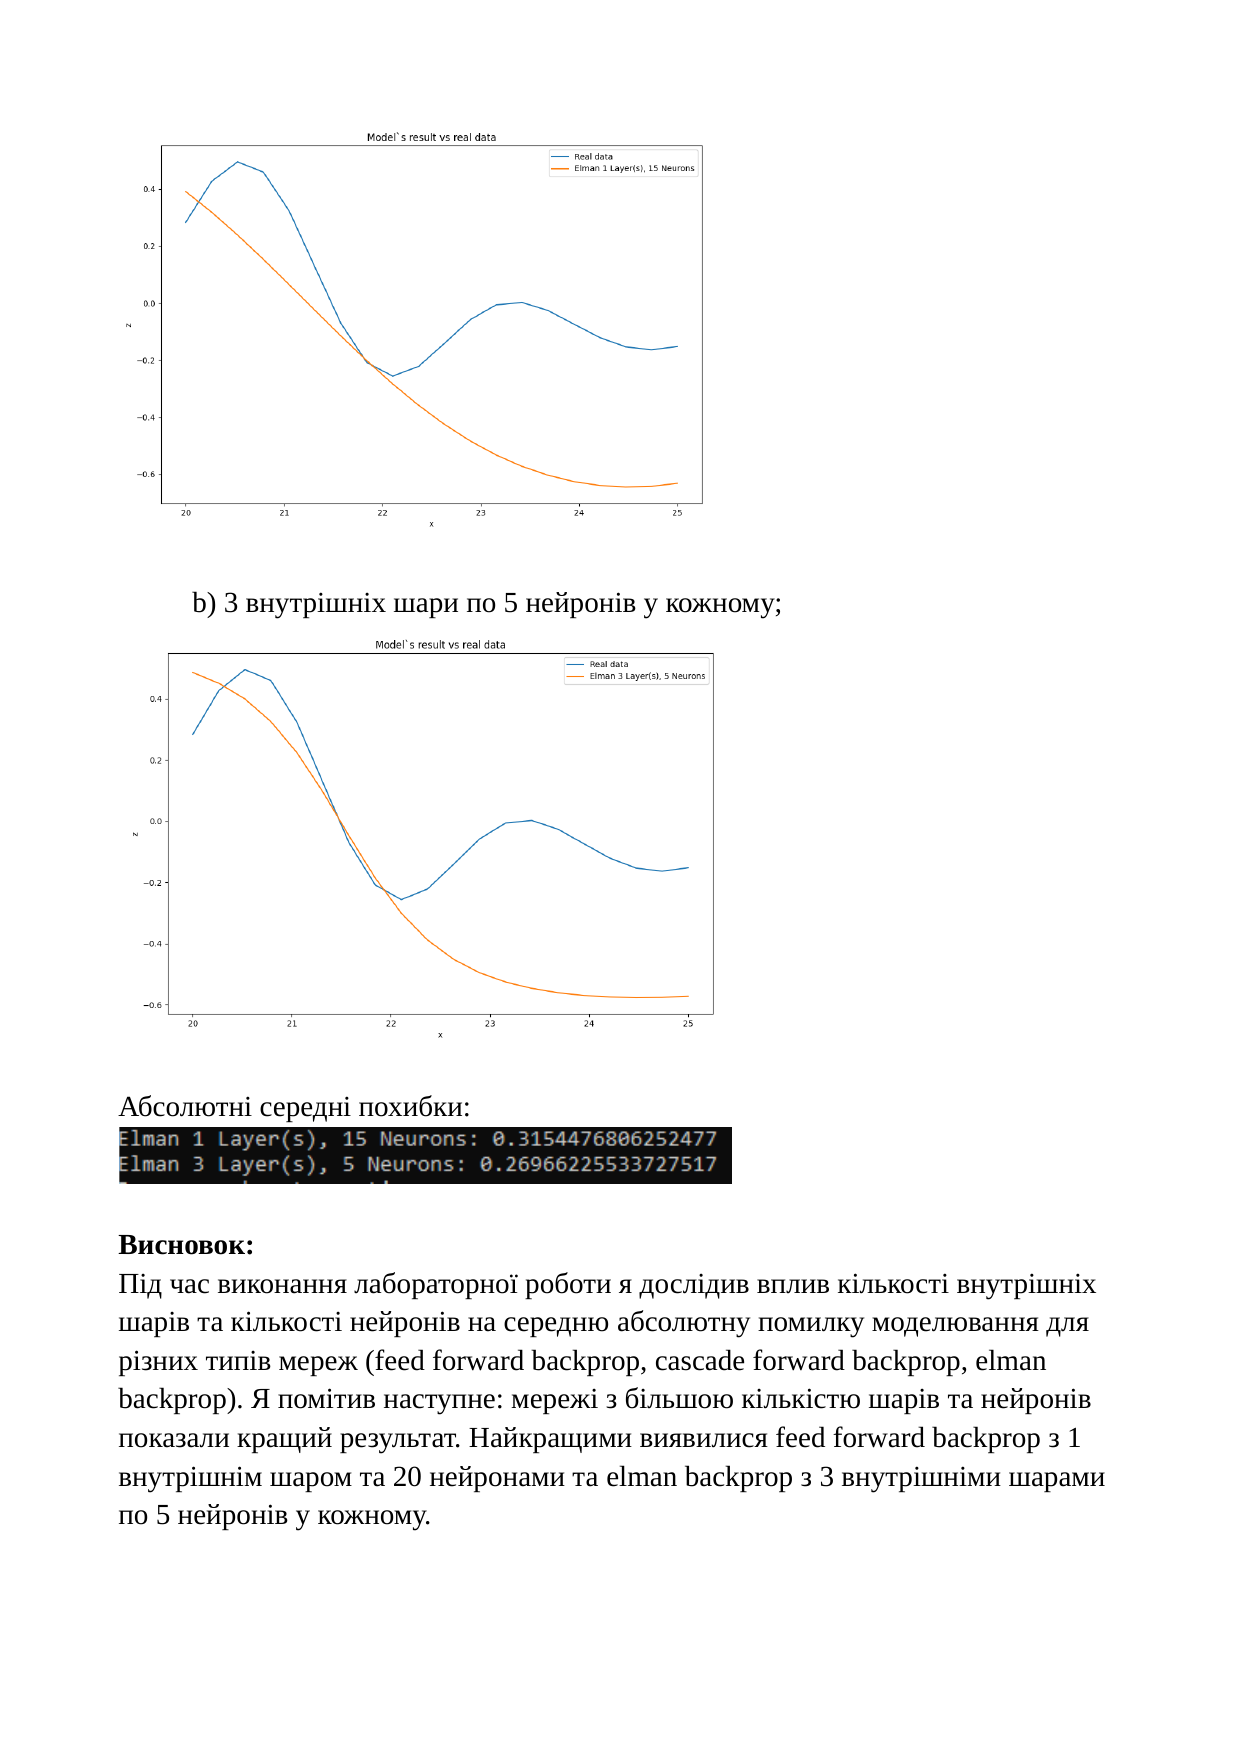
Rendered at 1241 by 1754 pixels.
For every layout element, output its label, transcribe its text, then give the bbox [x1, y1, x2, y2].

picture [119, 1127, 732, 1184]
text Висновок: [118, 1227, 1122, 1261]
picture [122, 623, 729, 1046]
text Абсолютні середні похибки: [118, 1089, 1122, 1123]
text Під час виконання лабораторної роботи я дослідив вплив кількості внутрішніх шарів та кількості нейронів на середню абсолютну помилку моделювання для різних типів мереж (feed forward backprop, cascade forward backprop, elman backprop). Я помітив наступне: мережі з більшою кількістю шарів та нейронів показали кращий результат. Найкращими виявилися feed forward backprop з 1 внутрішнім шаром та 20 нейронами та elman backprop з 3 внутрішніми шарами по 5 нейронів у кожному. [118, 1266, 1122, 1531]
text b) 3 внутрішніх шари по 5 нейронів у кожному; [118, 585, 1122, 618]
picture [116, 118, 718, 542]
